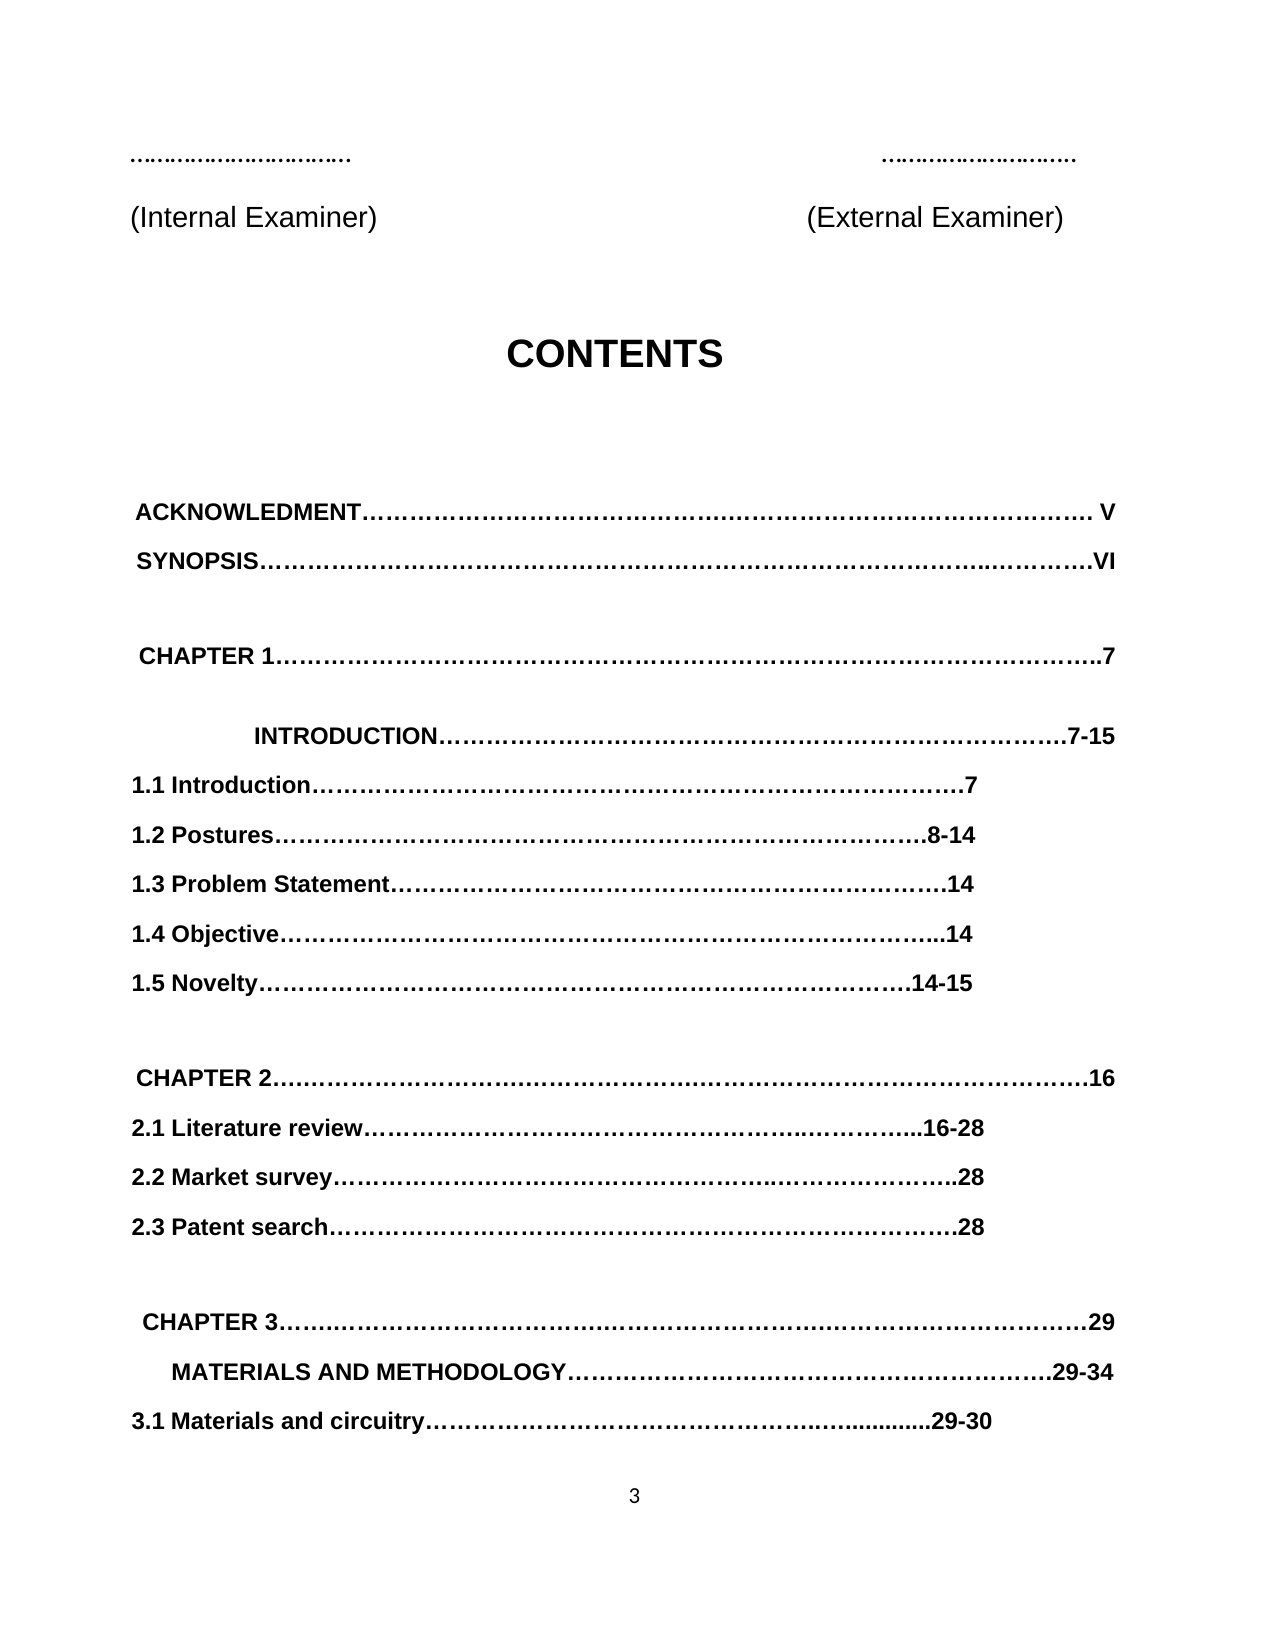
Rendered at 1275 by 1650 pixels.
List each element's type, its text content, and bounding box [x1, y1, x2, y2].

text ACKNOWLEDMENT……………………………………….………………………………………. V [135, 498, 1137, 526]
text SYNOPSIS………………………………………………………………………………..………….VI [136, 547, 1137, 575]
list Market survey………………………………………………..…………………..28 [131, 1163, 1137, 1191]
text …………………………… ……………………….. [130, 134, 1137, 170]
text INTRODUCTION…………………………………………………………………….7-15 [135, 722, 1137, 749]
text (Internal Examiner) (External Examiner) [130, 200, 1137, 233]
list Patent search…………………………………………………………………….28 [131, 1213, 1137, 1240]
text CHAPTER 3…….…………………………….……………………….……………………………29 [142, 1308, 1137, 1335]
subtitle CONTENTS [252, 330, 977, 376]
text 1.1 Introduction……………………………………………………………………….7 [131, 771, 1137, 799]
list Materials and circuitry…………………………………………..….............29-30 [131, 1407, 1137, 1434]
text 1.4 Objective………………………………………………………………………...14 [131, 920, 1137, 947]
list Literature review………………………………………………..…………...16-28 [131, 1114, 1137, 1141]
text 1.3 Problem Statement…………………………………………………………….14 [131, 870, 1137, 898]
text 1.5 Novelty……………………………………………………………………….14-15 [131, 969, 1137, 997]
text 1.2 Postures……………………………………………………………………….8-14 [131, 821, 1137, 848]
text MATERIALS AND METHODOLOGY…………………………………………………….29-34 [131, 1357, 1137, 1385]
text CHAPTER 1…………………………………………………………………………………………..7 [139, 642, 1137, 670]
text CHAPTER 2….……………………….………………….………………………………………….16 [136, 1064, 1137, 1092]
